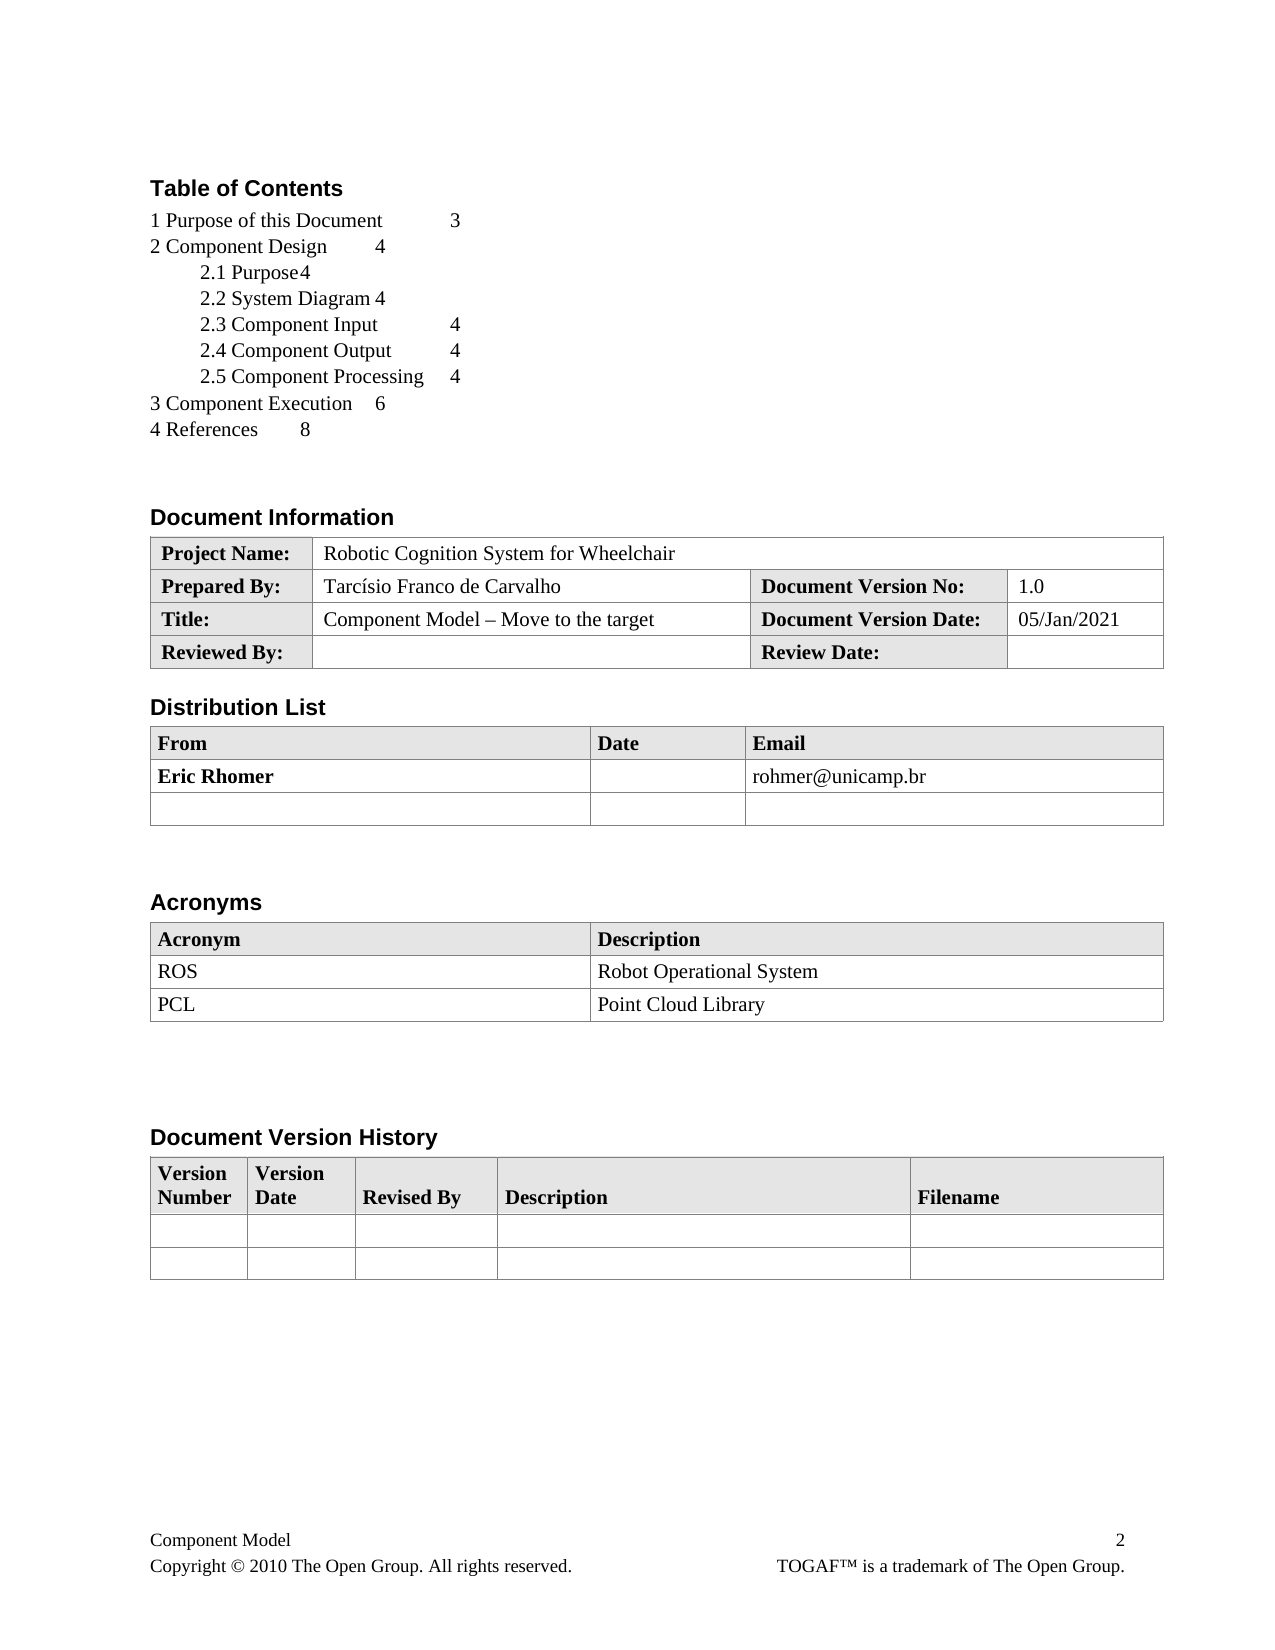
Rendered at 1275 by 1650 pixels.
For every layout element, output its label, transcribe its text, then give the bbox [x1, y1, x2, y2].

table_cell [591, 760, 745, 792]
table_cell Title: [151, 603, 312, 635]
table_cell Reviewed By: [151, 636, 312, 668]
text 3 Component Execution 6 [150, 391, 1125, 415]
table_header Robotic Cognition System for Wheelchair [313, 538, 1163, 569]
table_cell [248, 1215, 355, 1246]
table_cell [911, 1248, 1163, 1279]
table_cell Document Version No: [751, 570, 1007, 602]
table_cell PCL [151, 989, 590, 1021]
subtitle Table of Contents [150, 175, 1125, 201]
table_cell [498, 1248, 910, 1279]
table_cell 05/Jan/2021 [1008, 603, 1163, 635]
text 2.1 Purpose 4 [200, 260, 1125, 284]
subtitle Document Information [150, 504, 1125, 530]
subtitle Distribution List [150, 693, 1125, 720]
table_cell Eric Rhomer [151, 760, 590, 792]
table_cell Tarcísio Franco de Carvalho [313, 570, 750, 602]
table_header Description [498, 1158, 910, 1213]
text 1 Purpose of this Document 3 [150, 208, 1125, 232]
table_cell [248, 1248, 355, 1279]
table_cell [151, 1215, 247, 1246]
table_cell [151, 793, 590, 825]
table_cell [911, 1215, 1163, 1246]
table_cell [746, 793, 1163, 825]
table_cell Component Model – Move to the target [313, 603, 750, 635]
text 2.3 Component Input 4 [200, 312, 1125, 336]
subtitle Acronyms [150, 889, 1125, 916]
table_header Version Date [248, 1158, 355, 1213]
table_cell [356, 1248, 497, 1279]
table_header Email [746, 727, 1163, 759]
table_cell ROS [151, 956, 590, 988]
table_cell Point Cloud Library [591, 989, 1163, 1021]
table_cell Document Version Date: [751, 603, 1007, 635]
table_header From [151, 727, 590, 759]
table_cell Prepared By: [151, 570, 312, 602]
table_cell rohmer@unicamp.br [746, 760, 1163, 792]
table_header Revised By [356, 1158, 497, 1213]
table_cell [151, 1248, 247, 1279]
text 2 Component Design 4 [150, 234, 1125, 258]
text 2.2 System Diagram 4 [200, 286, 1125, 310]
table_cell Review Date: [751, 636, 1007, 668]
table_cell [356, 1215, 497, 1246]
text 2.4 Component Output 4 [200, 338, 1125, 362]
text 4 References 8 [150, 417, 1125, 441]
table_header Filename [911, 1158, 1163, 1213]
table_header Version Number [151, 1158, 247, 1213]
table_cell [498, 1215, 910, 1246]
table_cell [591, 793, 745, 825]
table_header Description [591, 923, 1163, 955]
subtitle Document Version History [150, 1124, 1125, 1150]
table_cell 1.0 [1008, 570, 1163, 602]
table_cell [1008, 636, 1163, 668]
text 2.5 Component Processing 4 [200, 364, 1125, 388]
table_cell Robot Operational System [591, 956, 1163, 988]
table_header Project Name: [151, 538, 312, 569]
table_header Acronym [151, 923, 590, 955]
table_cell [313, 636, 750, 668]
table_header Date [591, 727, 745, 759]
